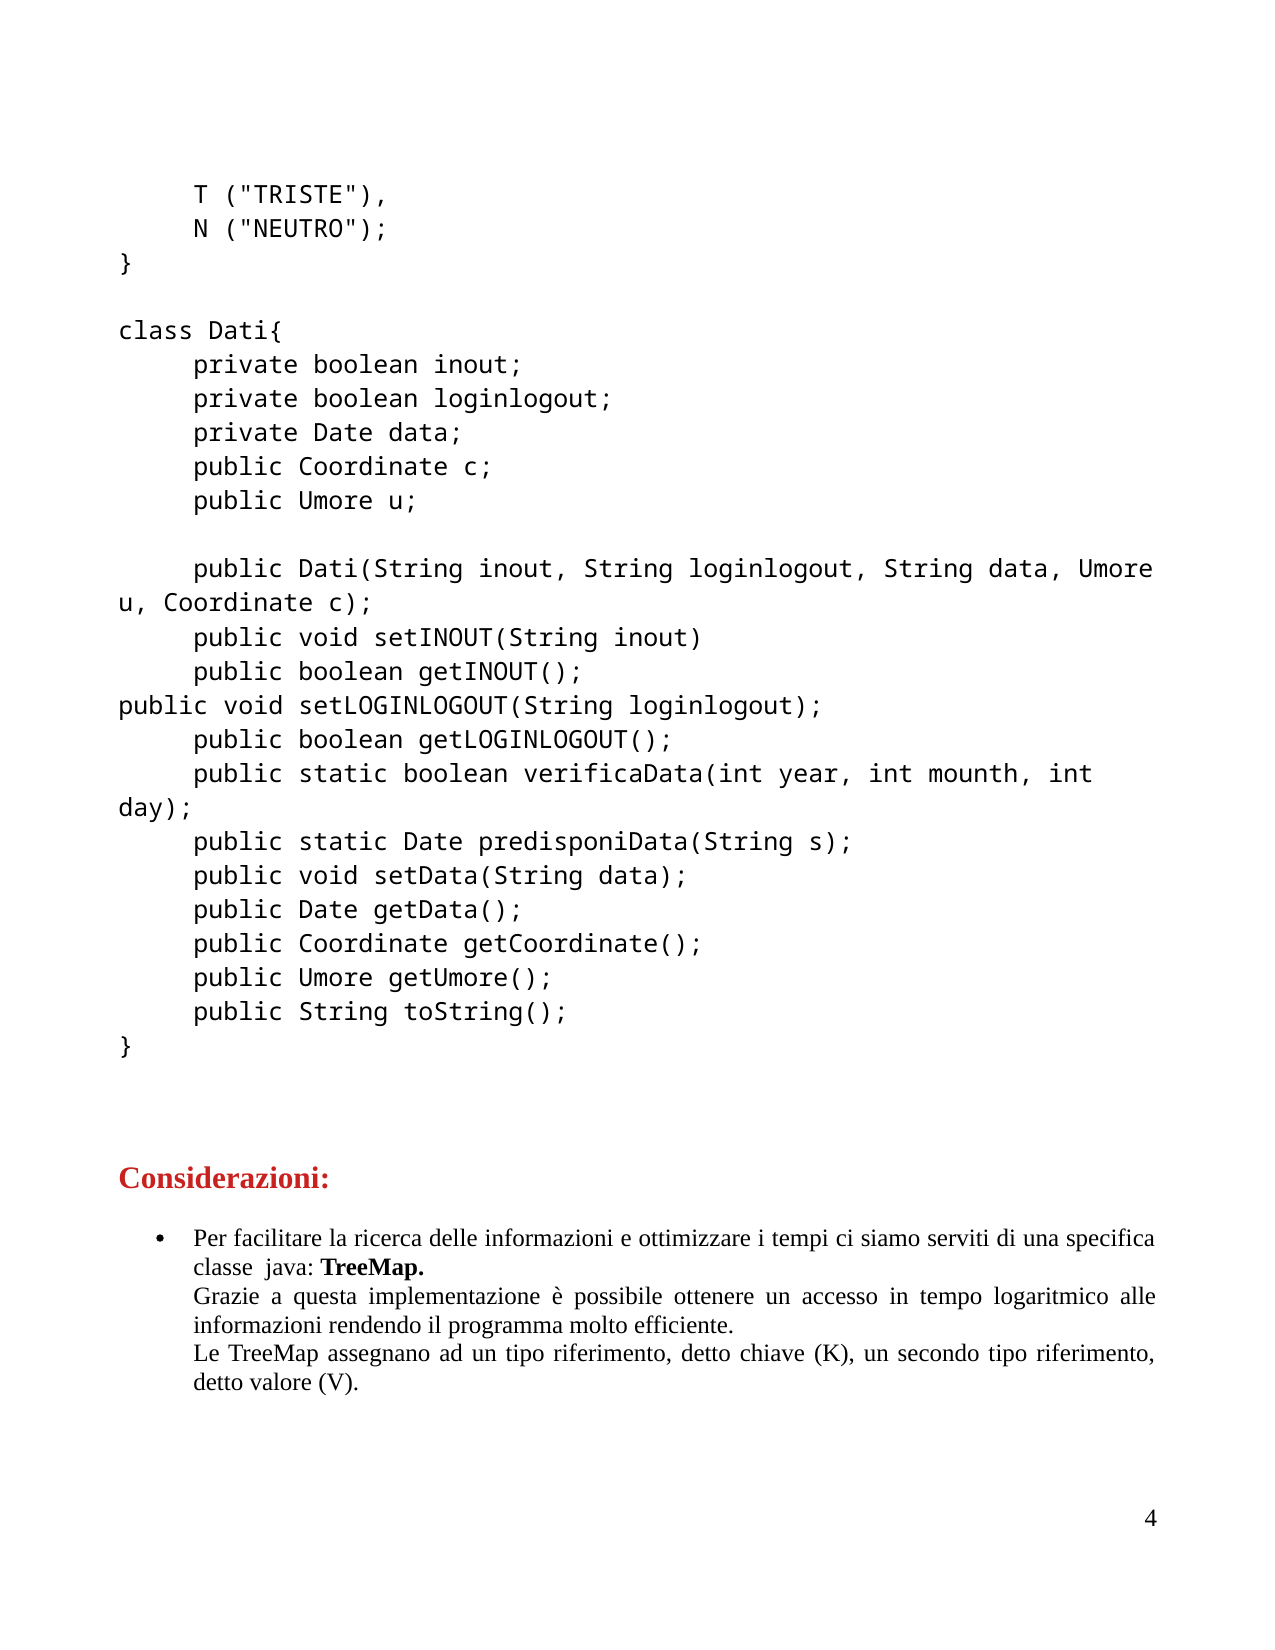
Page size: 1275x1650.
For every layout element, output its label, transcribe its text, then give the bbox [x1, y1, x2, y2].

text class Dati{ [118, 313, 1157, 347]
text public Dati(String inout, String loginlogout, String data, Umore u, Coordinate c); [118, 551, 1157, 619]
list Grazie a questa implementazione è possibile ottenere un accesso in tempo logaritmico alle informazioni rendendo il programma molto efficiente. [156, 1281, 1157, 1338]
text private Date data; [118, 415, 1157, 449]
text private boolean loginlogout; [118, 381, 1157, 415]
list Le TreeMap assegnano ad un tipo riferimento, detto chiave (K), un secondo tipo riferimento, detto valore (V). [156, 1338, 1157, 1396]
text private boolean inout; [118, 347, 1157, 381]
text public Coordinate getCoordinate(); [118, 926, 1157, 960]
text N ("NEUTRO"); [118, 210, 1157, 244]
text public String toString(); [118, 994, 1157, 1028]
text public void setINOUT(String inout) [118, 619, 1157, 653]
text Considerazioni: [118, 1159, 1157, 1195]
text public static boolean verificaData(int year, int mounth, int day); [118, 755, 1157, 823]
text public Coordinate c; [118, 449, 1157, 483]
text public Date getData(); [118, 892, 1157, 926]
text public void setData(String data); [118, 858, 1157, 892]
text public boolean getLOGINLOGOUT(); [118, 721, 1157, 755]
text public Umore u; [118, 483, 1157, 517]
text public Umore getUmore(); [118, 960, 1157, 994]
list Per facilitare la ricerca delle informazioni e ottimizzare i tempi ci siamo serviti di una specifica classe java: TreeMap. [156, 1223, 1157, 1281]
text public boolean getINOUT(); [118, 653, 1157, 687]
text } [118, 1028, 1157, 1062]
text T ("TRISTE"), [118, 176, 1157, 210]
text public void setLOGINLOGOUT(String loginlogout); [118, 687, 1157, 721]
text public static Date predisponiData(String s); [118, 823, 1157, 858]
text } [118, 244, 1157, 278]
